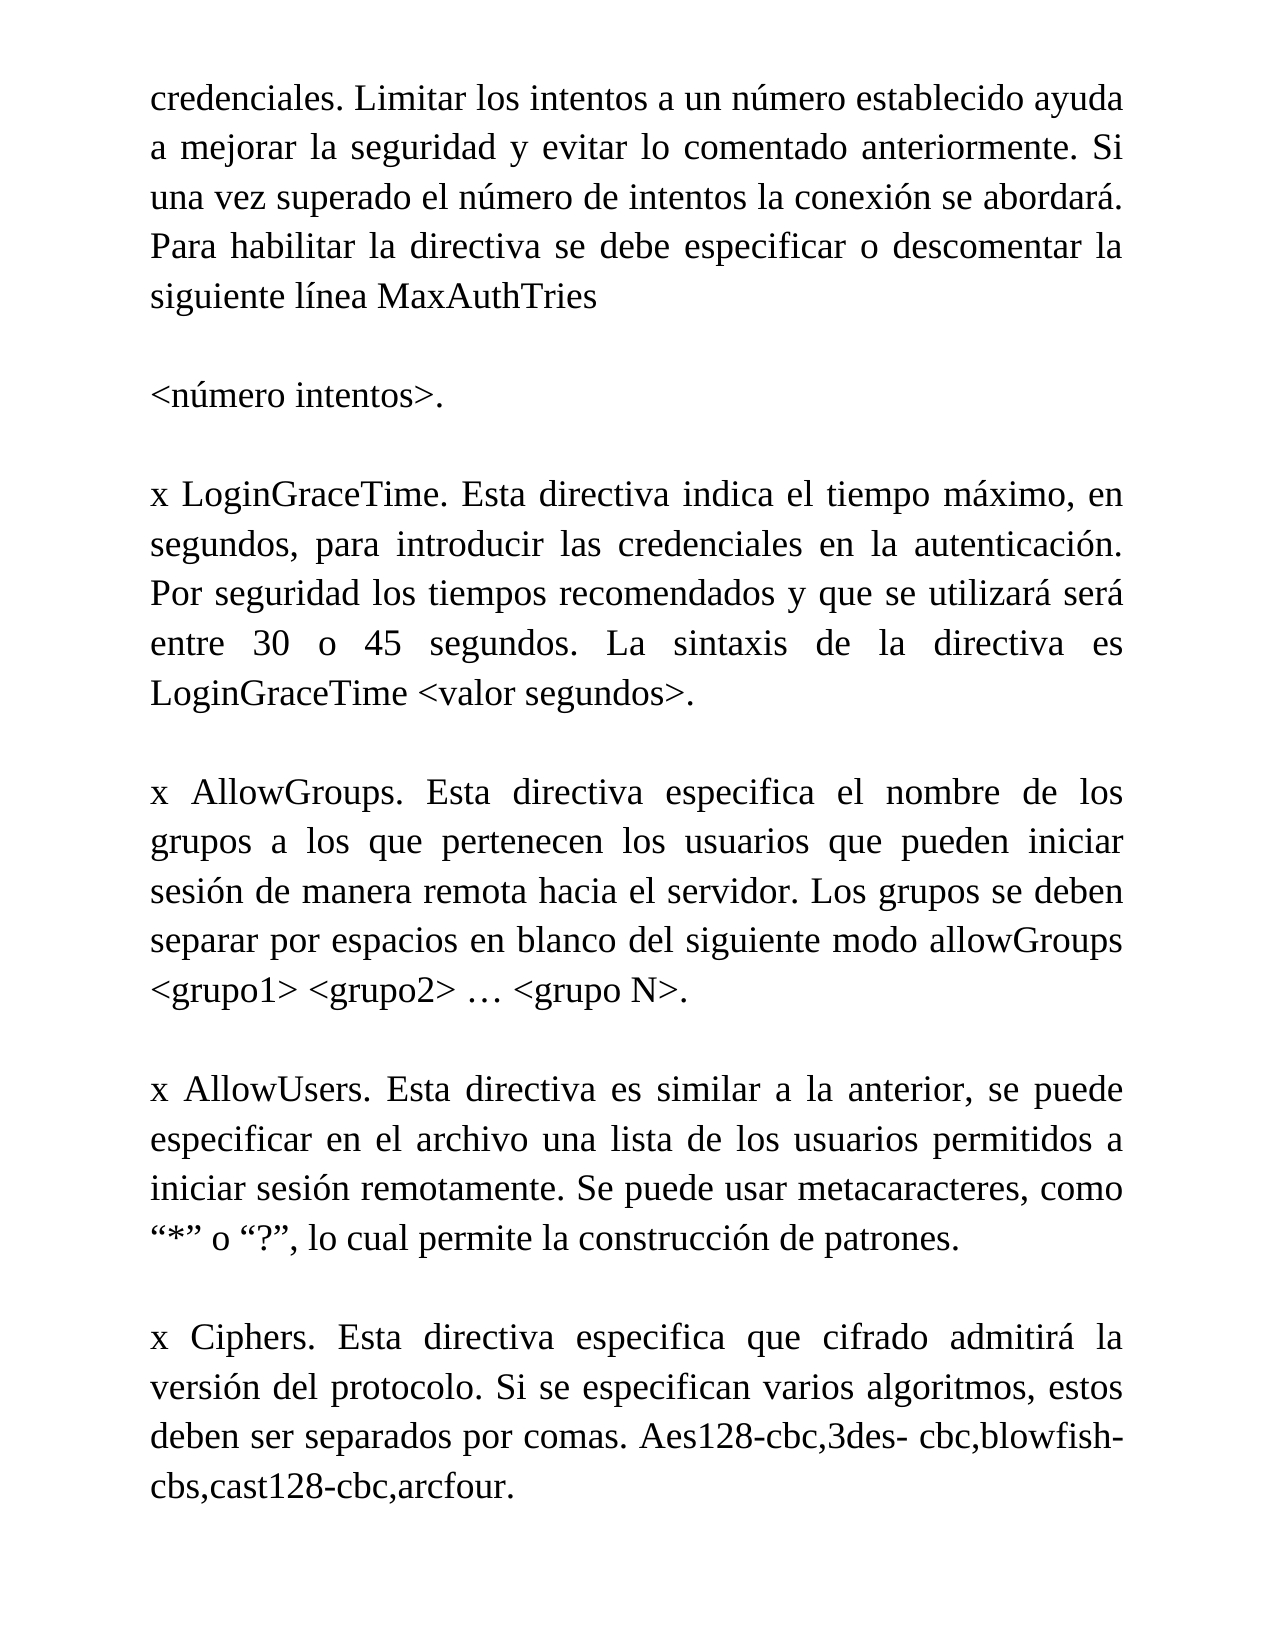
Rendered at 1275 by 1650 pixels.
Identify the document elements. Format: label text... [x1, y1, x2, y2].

text <número intentos>. [150, 372, 1125, 416]
text x AllowGroups. Esta directiva especifica el nombre de los grupos a los que pertenecen los usuarios que pueden iniciar sesión de manera remota hacia el servidor. Los grupos se deben separar por espacios en blanco del siguiente modo allowGroups <grupo1> <grupo2> … <grupo N>. [150, 769, 1125, 1011]
text credenciales. Limitar los intentos a un número establecido ayuda a mejorar la seguridad y evitar lo comentado anteriormente. Si una vez superado el número de intentos la conexión se abordará. Para habilitar la directiva se debe especificar o descomentar la siguiente línea MaxAuthTries [150, 75, 1125, 316]
text x Ciphers. Esta directiva especifica que cifrado admitirá la versión del protocolo. Si se especifican varios algoritmos, estos deben ser separados por comas. Aes128-cbc,3des- cbc,blowfish-cbs,cast128-cbc,arcfour. [150, 1314, 1125, 1506]
text x LoginGraceTime. Esta directiva indica el tiempo máximo, en segundos, para introducir las credenciales en la autenticación. Por seguridad los tiempos recomendados y que se utilizará será entre 30 o 45 segundos. La sintaxis de la directiva es LoginGraceTime <valor segundos>. [150, 472, 1125, 713]
text x AllowUsers. Esta directiva es similar a la anterior, se puede especificar en el archivo una lista de los usuarios permitidos a iniciar sesión remotamente. Se puede usar metacaracteres, como “*” o “?”, lo cual permite la construcción de patrones. [150, 1067, 1125, 1258]
